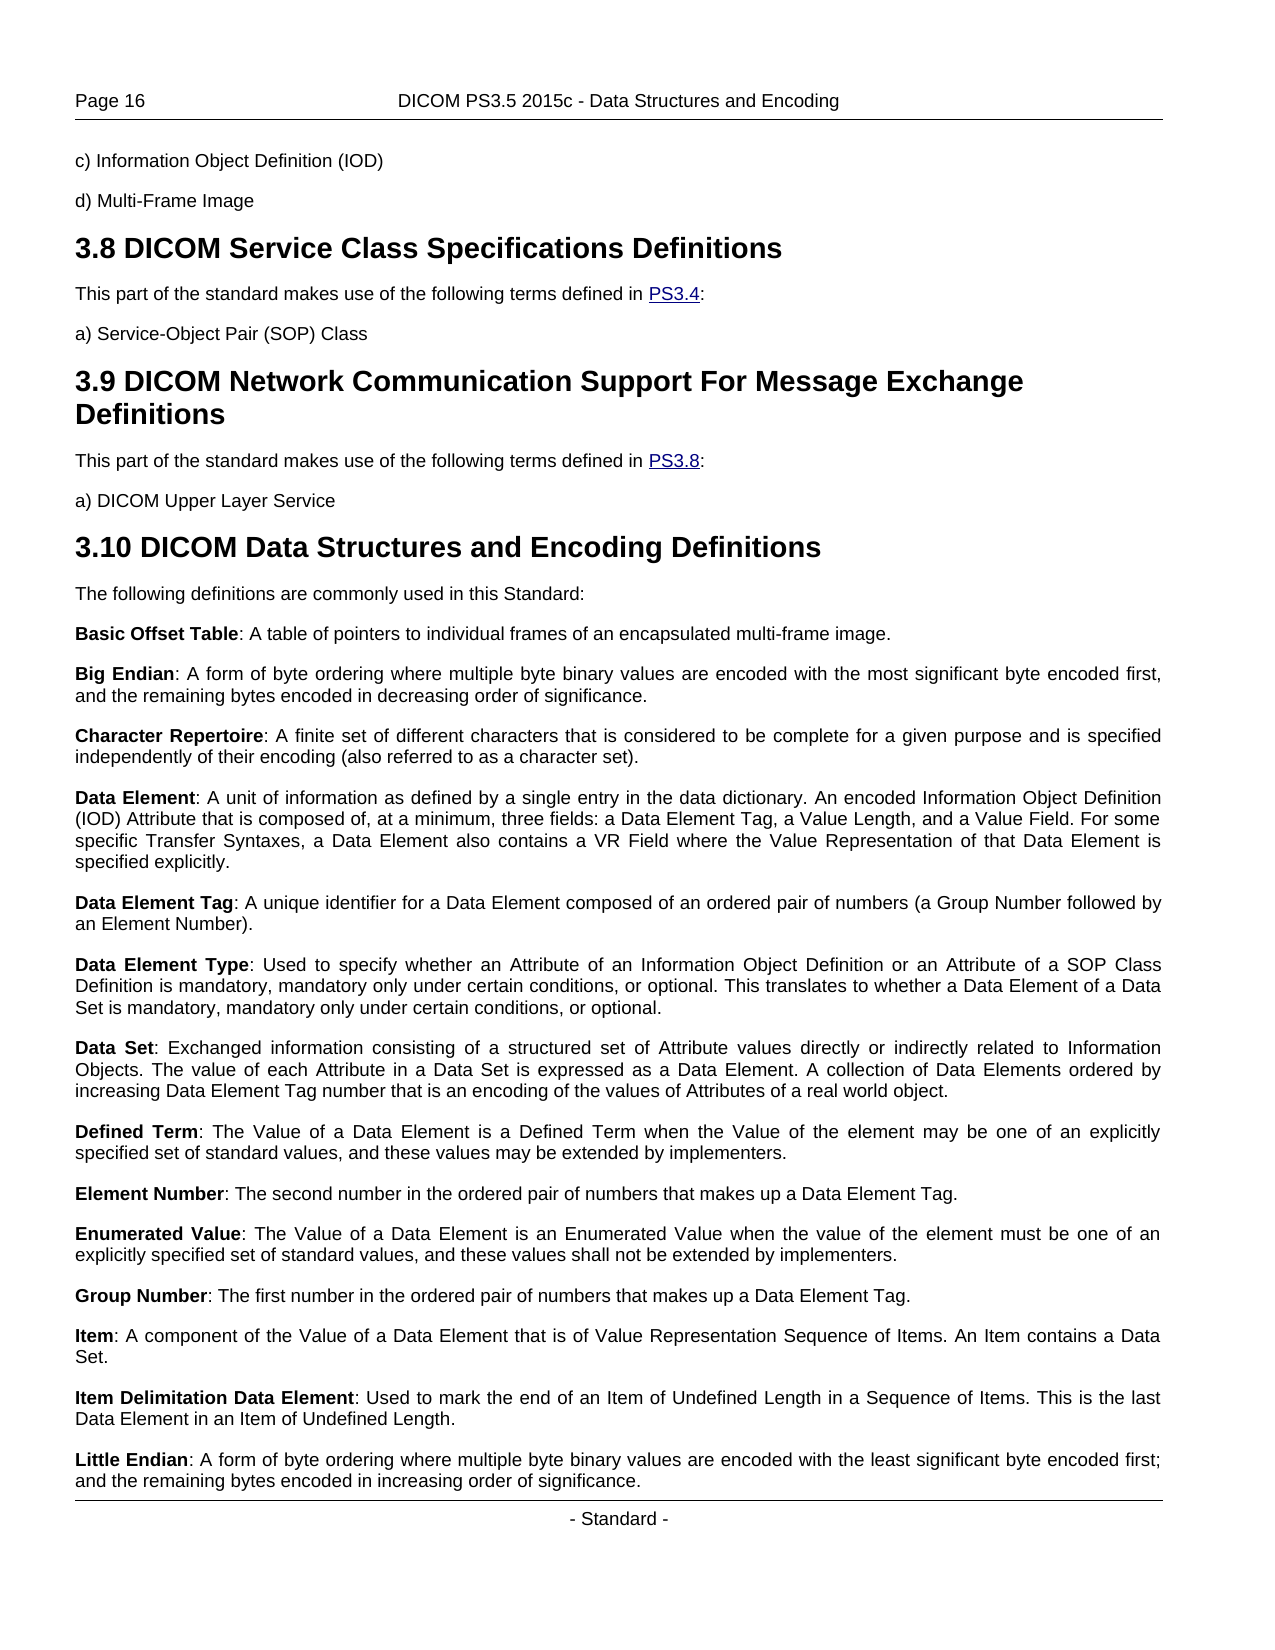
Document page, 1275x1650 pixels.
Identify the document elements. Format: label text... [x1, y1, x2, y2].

text Data Set: Exchanged information consisting of a structured set of Attribute values directly or indirectly related to Information Objects. The value of each Attribute in a Data Set is expressed as a Data Element. A collection of Data Elements ordered by increasing Data Element Tag number that is an encoding of the values of Attributes of a real world object. [75, 1037, 1162, 1102]
text 3.9 DICOM Network Communication Support For Message Exchange Definitions [75, 363, 1162, 431]
text Data Element Tag: A unique identifier for a Data Element composed of an ordered pair of numbers (a Group Number followed by an Element Number). [75, 892, 1162, 935]
text Enumerated Value: The Value of a Data Element is an Enumerated Value when the value of the element must be one of an explicitly specified set of standard values, and these values shall not be extended by implementers. [75, 1223, 1162, 1266]
text Data Element: A unit of information as defined by a single entry in the data dictionary. An encoded Information Object Definition (IOD) Attribute that is composed of, at a minimum, three fields: a Data Element Tag, a Value Length, and a Value Field. For some specific Transfer Syntaxes, a Data Element also contains a VR Field where the Value Representation of that Data Element is specified explicitly. [75, 787, 1162, 873]
text The following definitions are commonly used in this Standard: [75, 582, 1162, 604]
text Data Element Type: Used to specify whether an Attribute of an Information Object Definition or an Attribute of a SOP Class Definition is mandatory, mandatory only under certain conditions, or optional. This translates to whether a Data Element of a Data Set is mandatory, mandatory only under certain conditions, or optional. [75, 953, 1162, 1018]
text 3.10 DICOM Data Structures and Encoding Definitions [75, 530, 1162, 563]
text a) Service-Object Pair (SOP) Class [75, 323, 1162, 345]
text Item Delimitation Data Element: Used to mark the end of an Item of Undefined Length in a Sequence of Items. This is the last Data Element in an Item of Undefined Length. [75, 1387, 1162, 1430]
text c) Information Object Definition (IOD) [75, 150, 1162, 172]
text d) Multi-Frame Image [75, 190, 1162, 212]
text Group Number: The first number in the ordered pair of numbers that makes up a Data Element Tag. [75, 1284, 1162, 1306]
text 3.8 DICOM Service Class Specifications Definitions [75, 231, 1162, 264]
text Defined Term: The Value of a Data Element is a Defined Term when the Value of the element may be one of an explicitly specified set of standard values, and these values may be extended by implementers. [75, 1120, 1162, 1163]
text Little Endian: A form of byte ordering where multiple byte binary values are encoded with the least significant byte encoded first; and the remaining bytes encoded in increasing order of significance. [75, 1448, 1162, 1492]
text Big Endian: A form of byte ordering where multiple byte binary values are encoded with the most significant byte encoded first, and the remaining bytes encoded in decreasing order of significance. [75, 663, 1162, 706]
text This part of the standard makes use of the following terms defined in PS3.8: [75, 449, 1162, 471]
text Character Repertoire: A finite set of different characters that is considered to be complete for a given purpose and is specified independently of their encoding (also referred to as a character set). [75, 725, 1162, 768]
text Element Number: The second number in the ordered pair of numbers that makes up a Data Element Tag. [75, 1182, 1162, 1204]
text Basic Offset Table: A table of pointers to individual frames of an encapsulated multi-frame image. [75, 623, 1162, 644]
text a) DICOM Upper Layer Service [75, 490, 1162, 511]
text Item: A component of the Value of a Data Element that is of Value Representation Sequence of Items. An Item contains a Data Set. [75, 1325, 1162, 1368]
text This part of the standard makes use of the following terms defined in PS3.4: [75, 283, 1162, 304]
